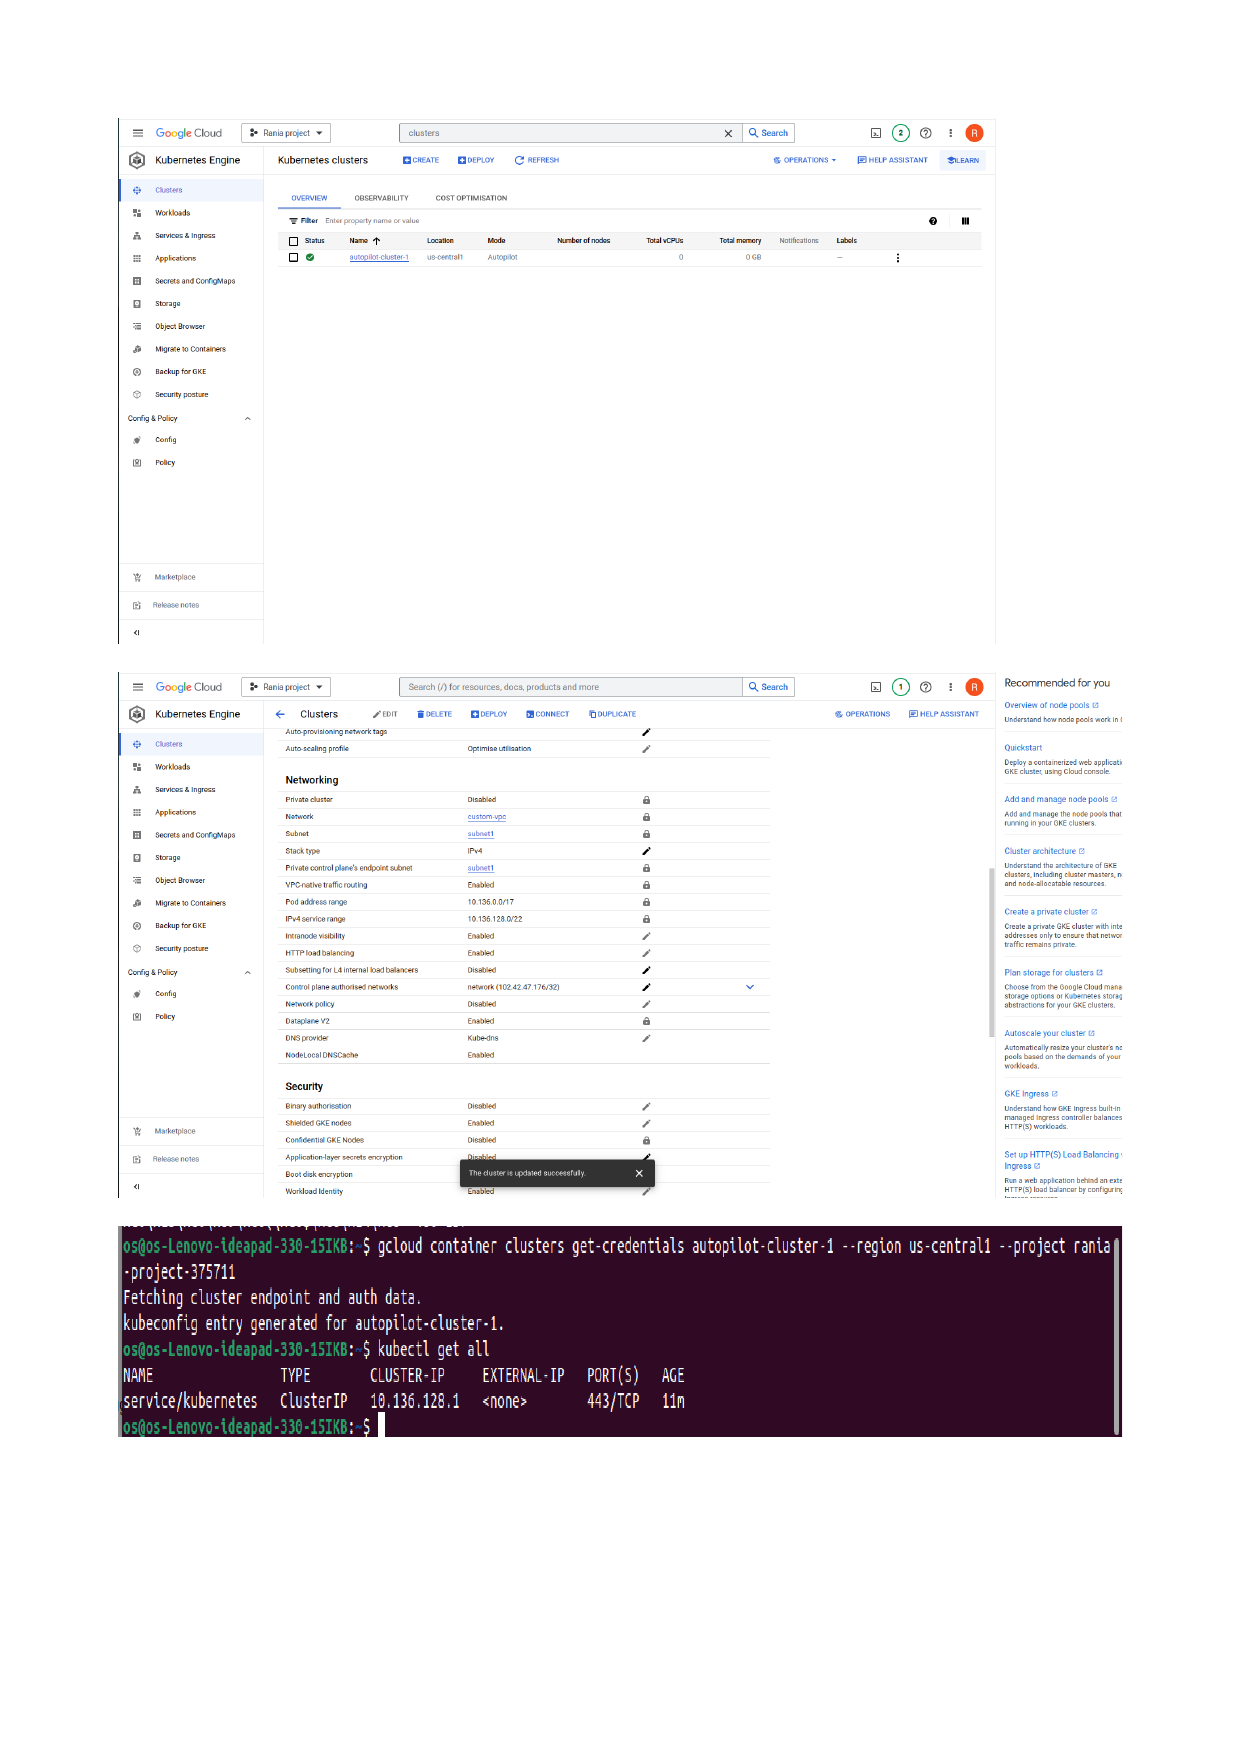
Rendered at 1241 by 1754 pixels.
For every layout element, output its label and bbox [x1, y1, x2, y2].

picture [118, 118, 1123, 644]
picture [118, 672, 1123, 1198]
picture [118, 1226, 1123, 1437]
